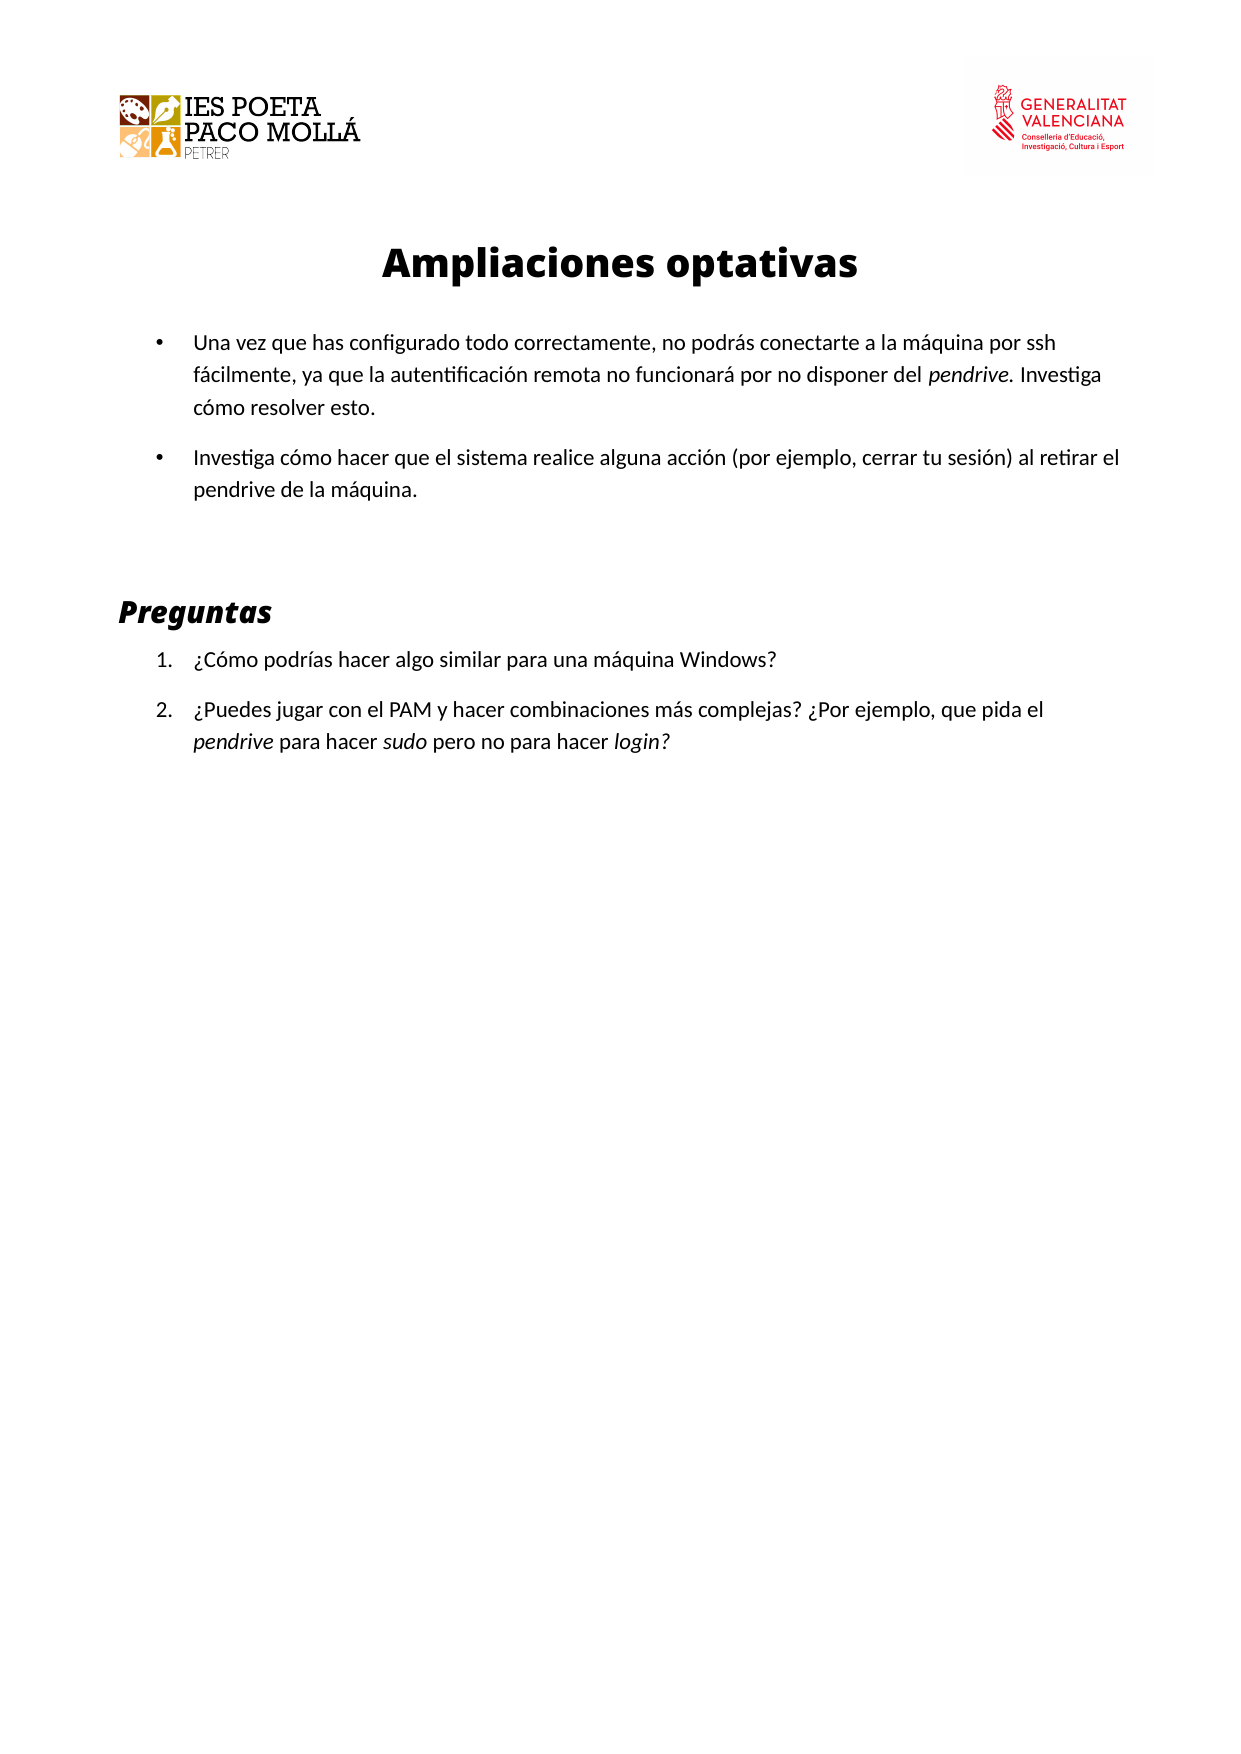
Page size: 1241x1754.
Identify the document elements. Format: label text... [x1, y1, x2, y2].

picture [118, 95, 364, 160]
list Investiga cómo hacer que el sistema realice alguna acción (por ejemplo, cerrar tu sesión) al retirar el pendrive de la máquina. [156, 443, 1122, 503]
list ¿Cómo podrías hacer algo similar para una máquina Windows? [156, 645, 1122, 673]
subtitle Preguntas [118, 591, 1122, 632]
list ¿Puedes jugar con el PAM y hacer combinaciones más complejas? ¿Por ejemplo, que pida el pendrive para hacer sudo pero no para hacer login? [156, 695, 1122, 755]
subtitle Ampliaciones optativas [118, 235, 1122, 289]
picture [964, 57, 1154, 176]
list Una vez que has configurado todo correctamente, no podrás conectarte a la máquina por ssh fácilmente, ya que la autentificación remota no funcionará por no disponer del pendrive. Investiga cómo resolver esto. [156, 328, 1122, 421]
